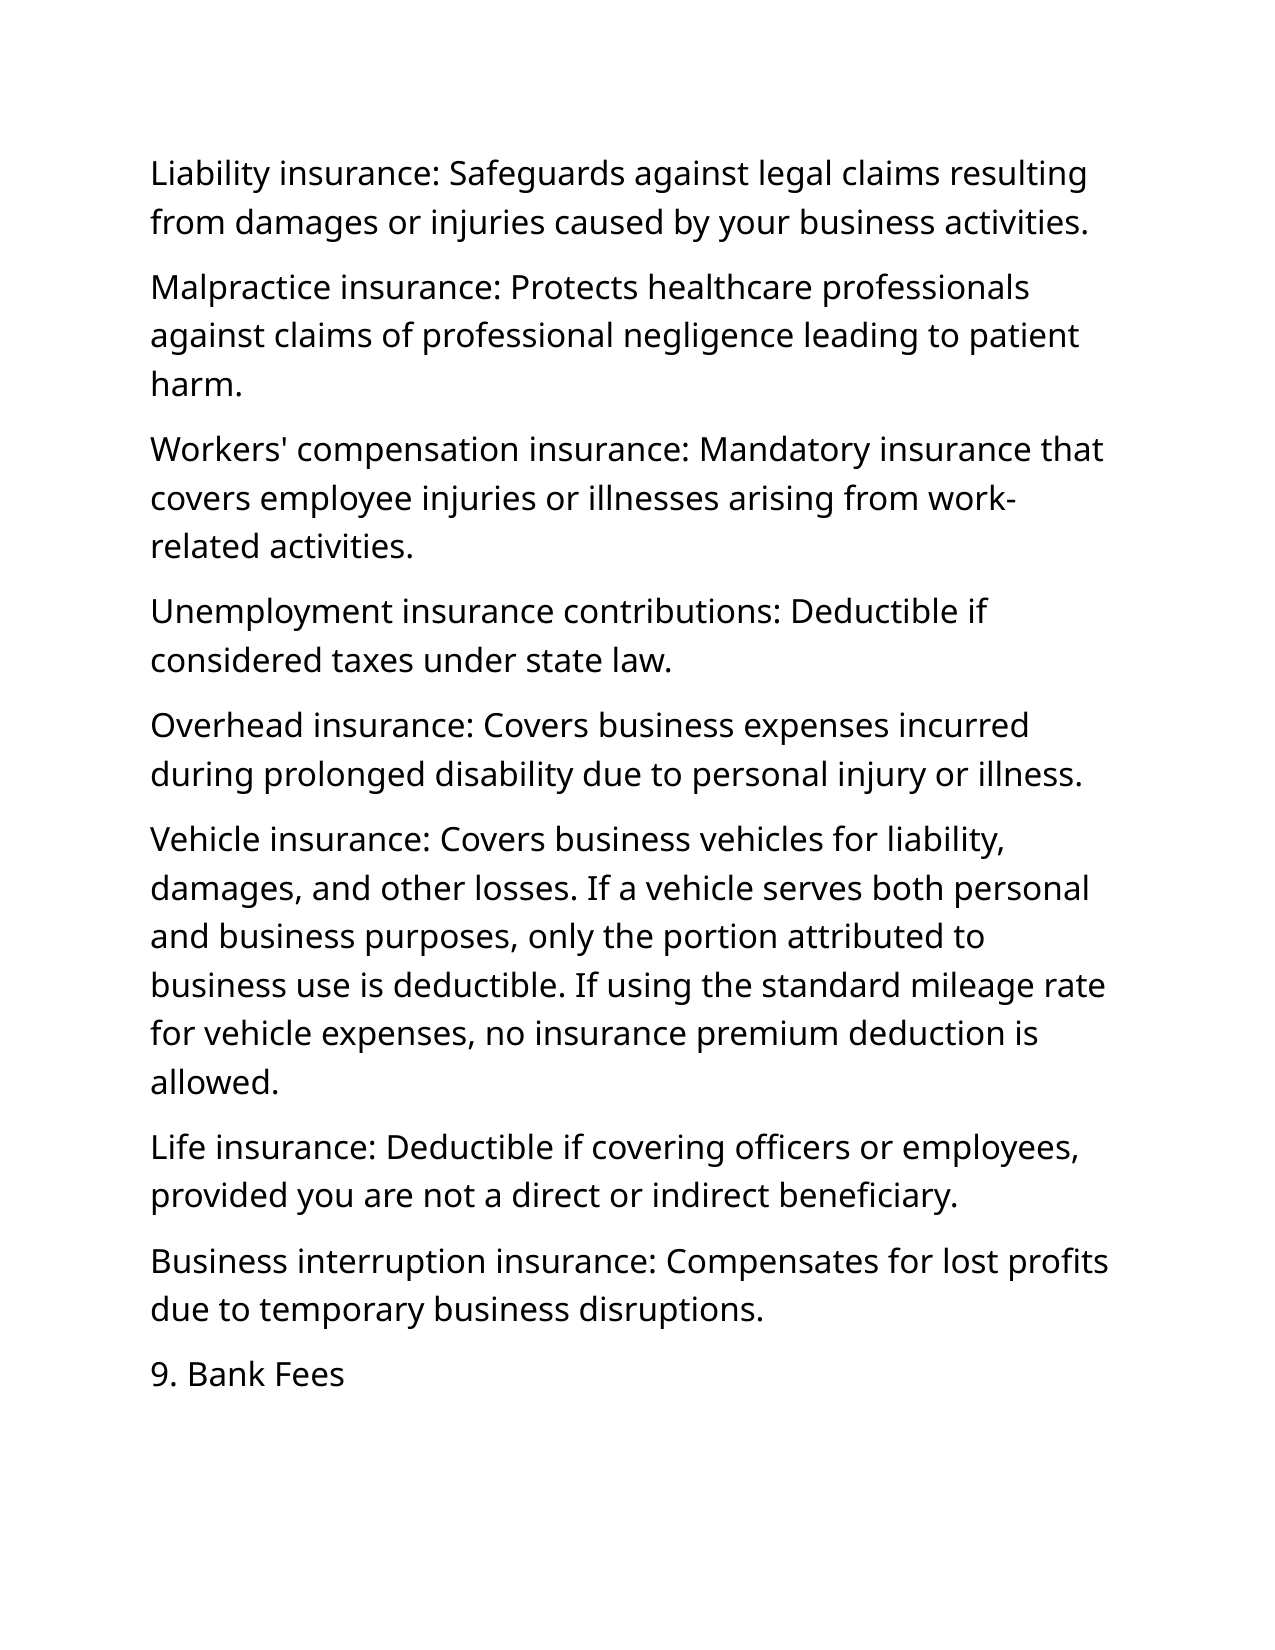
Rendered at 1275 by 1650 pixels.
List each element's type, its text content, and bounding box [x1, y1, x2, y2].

text Workers' compensation insurance: Mandatory insurance that covers employee injuries or illnesses arising from work-related activities. [150, 426, 1125, 568]
text Unemployment insurance contributions: Deductible if considered taxes under state law. [150, 588, 1125, 682]
text Liability insurance: Safeguards against legal claims resulting from damages or injuries caused by your business activities. [150, 150, 1125, 244]
text Vehicle insurance: Covers business vehicles for liability, damages, and other losses. If a vehicle serves both personal and business purposes, only the portion attributed to business use is deductible. If using the standard mileage rate for vehicle expenses, no insurance premium deduction is allowed. [150, 816, 1125, 1104]
text 9. Bank Fees [150, 1351, 1125, 1397]
text Overhead insurance: Covers business expenses incurred during prolonged disability due to personal injury or illness. [150, 702, 1125, 796]
text Business interruption insurance: Compensates for lost profits due to temporary business disruptions. [150, 1237, 1125, 1331]
text Life insurance: Deductible if covering officers or employees, provided you are not a direct or indirect beneficiary. [150, 1124, 1125, 1218]
text Malpractice insurance: Protects healthcare professionals against claims of professional negligence leading to patient harm. [150, 264, 1125, 406]
